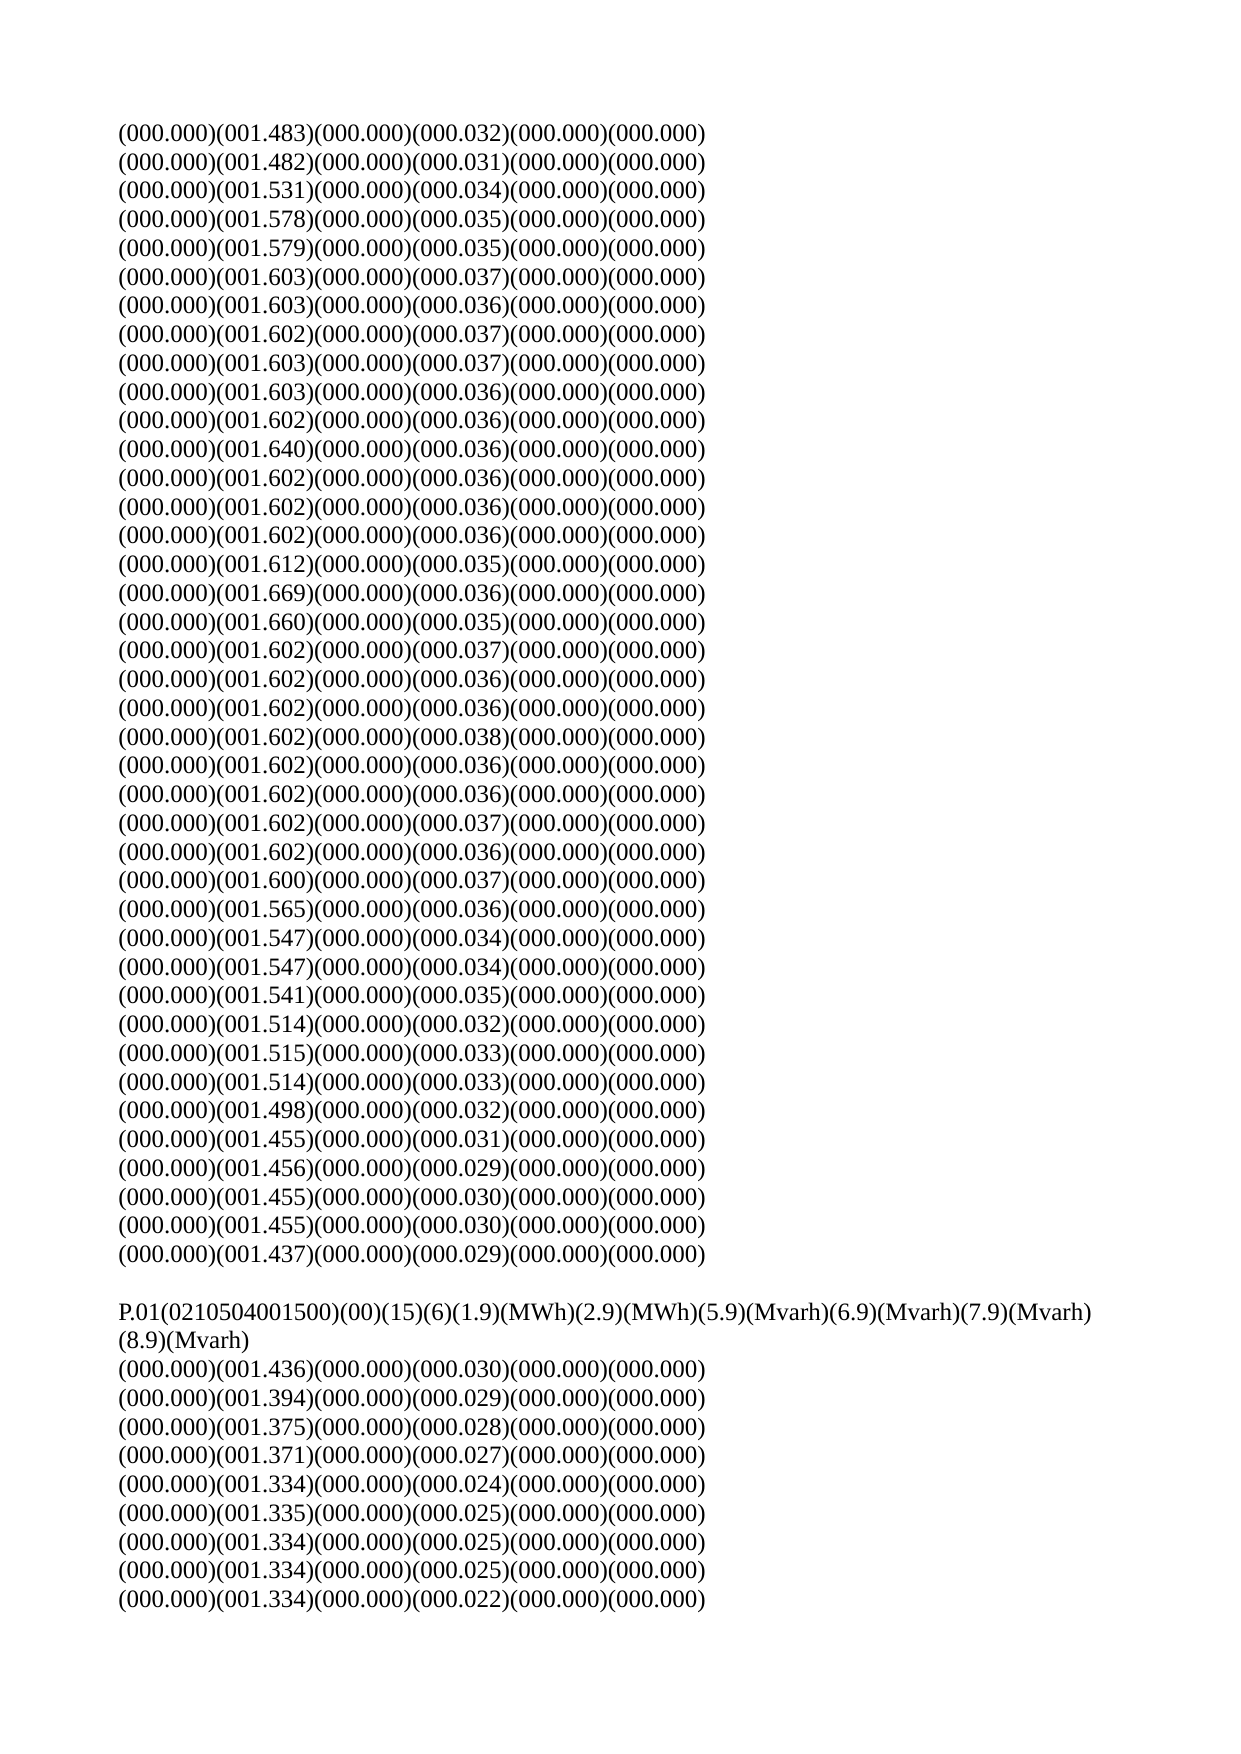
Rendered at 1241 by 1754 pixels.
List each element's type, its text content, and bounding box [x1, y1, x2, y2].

text (000.000)(001.371)(000.000)(000.027)(000.000)(000.000) [118, 1441, 1122, 1469]
text (000.000)(001.600)(000.000)(000.037)(000.000)(000.000) [118, 866, 1122, 894]
text (000.000)(001.602)(000.000)(000.038)(000.000)(000.000) [118, 722, 1122, 751]
text (000.000)(001.603)(000.000)(000.036)(000.000)(000.000) [118, 291, 1122, 319]
text (000.000)(001.603)(000.000)(000.036)(000.000)(000.000) [118, 377, 1122, 406]
text (000.000)(001.602)(000.000)(000.036)(000.000)(000.000) [118, 693, 1122, 722]
text (000.000)(001.578)(000.000)(000.035)(000.000)(000.000) [118, 204, 1122, 233]
text (000.000)(001.437)(000.000)(000.029)(000.000)(000.000) [118, 1239, 1122, 1268]
text (000.000)(001.531)(000.000)(000.034)(000.000)(000.000) [118, 176, 1122, 204]
text (000.000)(001.455)(000.000)(000.030)(000.000)(000.000) [118, 1182, 1122, 1211]
text (000.000)(001.455)(000.000)(000.031)(000.000)(000.000) [118, 1124, 1122, 1153]
text (000.000)(001.602)(000.000)(000.036)(000.000)(000.000) [118, 837, 1122, 866]
text (000.000)(001.483)(000.000)(000.032)(000.000)(000.000) [118, 118, 1122, 147]
text (000.000)(001.541)(000.000)(000.035)(000.000)(000.000) [118, 981, 1122, 1009]
text (000.000)(001.334)(000.000)(000.025)(000.000)(000.000) [118, 1556, 1122, 1584]
text (000.000)(001.334)(000.000)(000.024)(000.000)(000.000) [118, 1469, 1122, 1498]
text (000.000)(001.602)(000.000)(000.037)(000.000)(000.000) [118, 319, 1122, 348]
text (000.000)(001.602)(000.000)(000.036)(000.000)(000.000) [118, 779, 1122, 808]
text (000.000)(001.514)(000.000)(000.032)(000.000)(000.000) [118, 1009, 1122, 1038]
text (000.000)(001.640)(000.000)(000.036)(000.000)(000.000) [118, 434, 1122, 463]
text (000.000)(001.602)(000.000)(000.037)(000.000)(000.000) [118, 808, 1122, 837]
text (000.000)(001.565)(000.000)(000.036)(000.000)(000.000) [118, 894, 1122, 923]
text (000.000)(001.334)(000.000)(000.025)(000.000)(000.000) [118, 1527, 1122, 1556]
text (000.000)(001.669)(000.000)(000.036)(000.000)(000.000) [118, 578, 1122, 607]
text (000.000)(001.603)(000.000)(000.037)(000.000)(000.000) [118, 348, 1122, 377]
text (000.000)(001.603)(000.000)(000.037)(000.000)(000.000) [118, 262, 1122, 291]
text (000.000)(001.547)(000.000)(000.034)(000.000)(000.000) [118, 952, 1122, 981]
text (000.000)(001.602)(000.000)(000.036)(000.000)(000.000) [118, 463, 1122, 492]
text (000.000)(001.602)(000.000)(000.036)(000.000)(000.000) [118, 492, 1122, 521]
text (000.000)(001.602)(000.000)(000.036)(000.000)(000.000) [118, 751, 1122, 779]
text (000.000)(001.375)(000.000)(000.028)(000.000)(000.000) [118, 1412, 1122, 1441]
text (000.000)(001.515)(000.000)(000.033)(000.000)(000.000) [118, 1038, 1122, 1067]
text (000.000)(001.334)(000.000)(000.022)(000.000)(000.000) [118, 1584, 1122, 1613]
text (000.000)(001.612)(000.000)(000.035)(000.000)(000.000) [118, 549, 1122, 578]
text (000.000)(001.660)(000.000)(000.035)(000.000)(000.000) [118, 607, 1122, 636]
text (000.000)(001.394)(000.000)(000.029)(000.000)(000.000) [118, 1383, 1122, 1412]
text (000.000)(001.579)(000.000)(000.035)(000.000)(000.000) [118, 233, 1122, 262]
text (000.000)(001.602)(000.000)(000.036)(000.000)(000.000) [118, 664, 1122, 693]
text (000.000)(001.456)(000.000)(000.029)(000.000)(000.000) [118, 1153, 1122, 1182]
text (000.000)(001.498)(000.000)(000.032)(000.000)(000.000) [118, 1096, 1122, 1124]
text (000.000)(001.602)(000.000)(000.036)(000.000)(000.000) [118, 521, 1122, 549]
text (000.000)(001.335)(000.000)(000.025)(000.000)(000.000) [118, 1498, 1122, 1527]
text P.01(0210504001500)(00)(15)(6)(1.9)(MWh)(2.9)(MWh)(5.9)(Mvarh)(6.9)(Mvarh)(7.9)(Mvarh)(8.9)(Mvarh) [118, 1297, 1122, 1354]
text (000.000)(001.547)(000.000)(000.034)(000.000)(000.000) [118, 923, 1122, 952]
text (000.000)(001.602)(000.000)(000.037)(000.000)(000.000) [118, 636, 1122, 664]
text (000.000)(001.514)(000.000)(000.033)(000.000)(000.000) [118, 1067, 1122, 1096]
text (000.000)(001.436)(000.000)(000.030)(000.000)(000.000) [118, 1354, 1122, 1383]
text (000.000)(001.482)(000.000)(000.031)(000.000)(000.000) [118, 147, 1122, 176]
text (000.000)(001.455)(000.000)(000.030)(000.000)(000.000) [118, 1211, 1122, 1239]
text (000.000)(001.602)(000.000)(000.036)(000.000)(000.000) [118, 406, 1122, 434]
